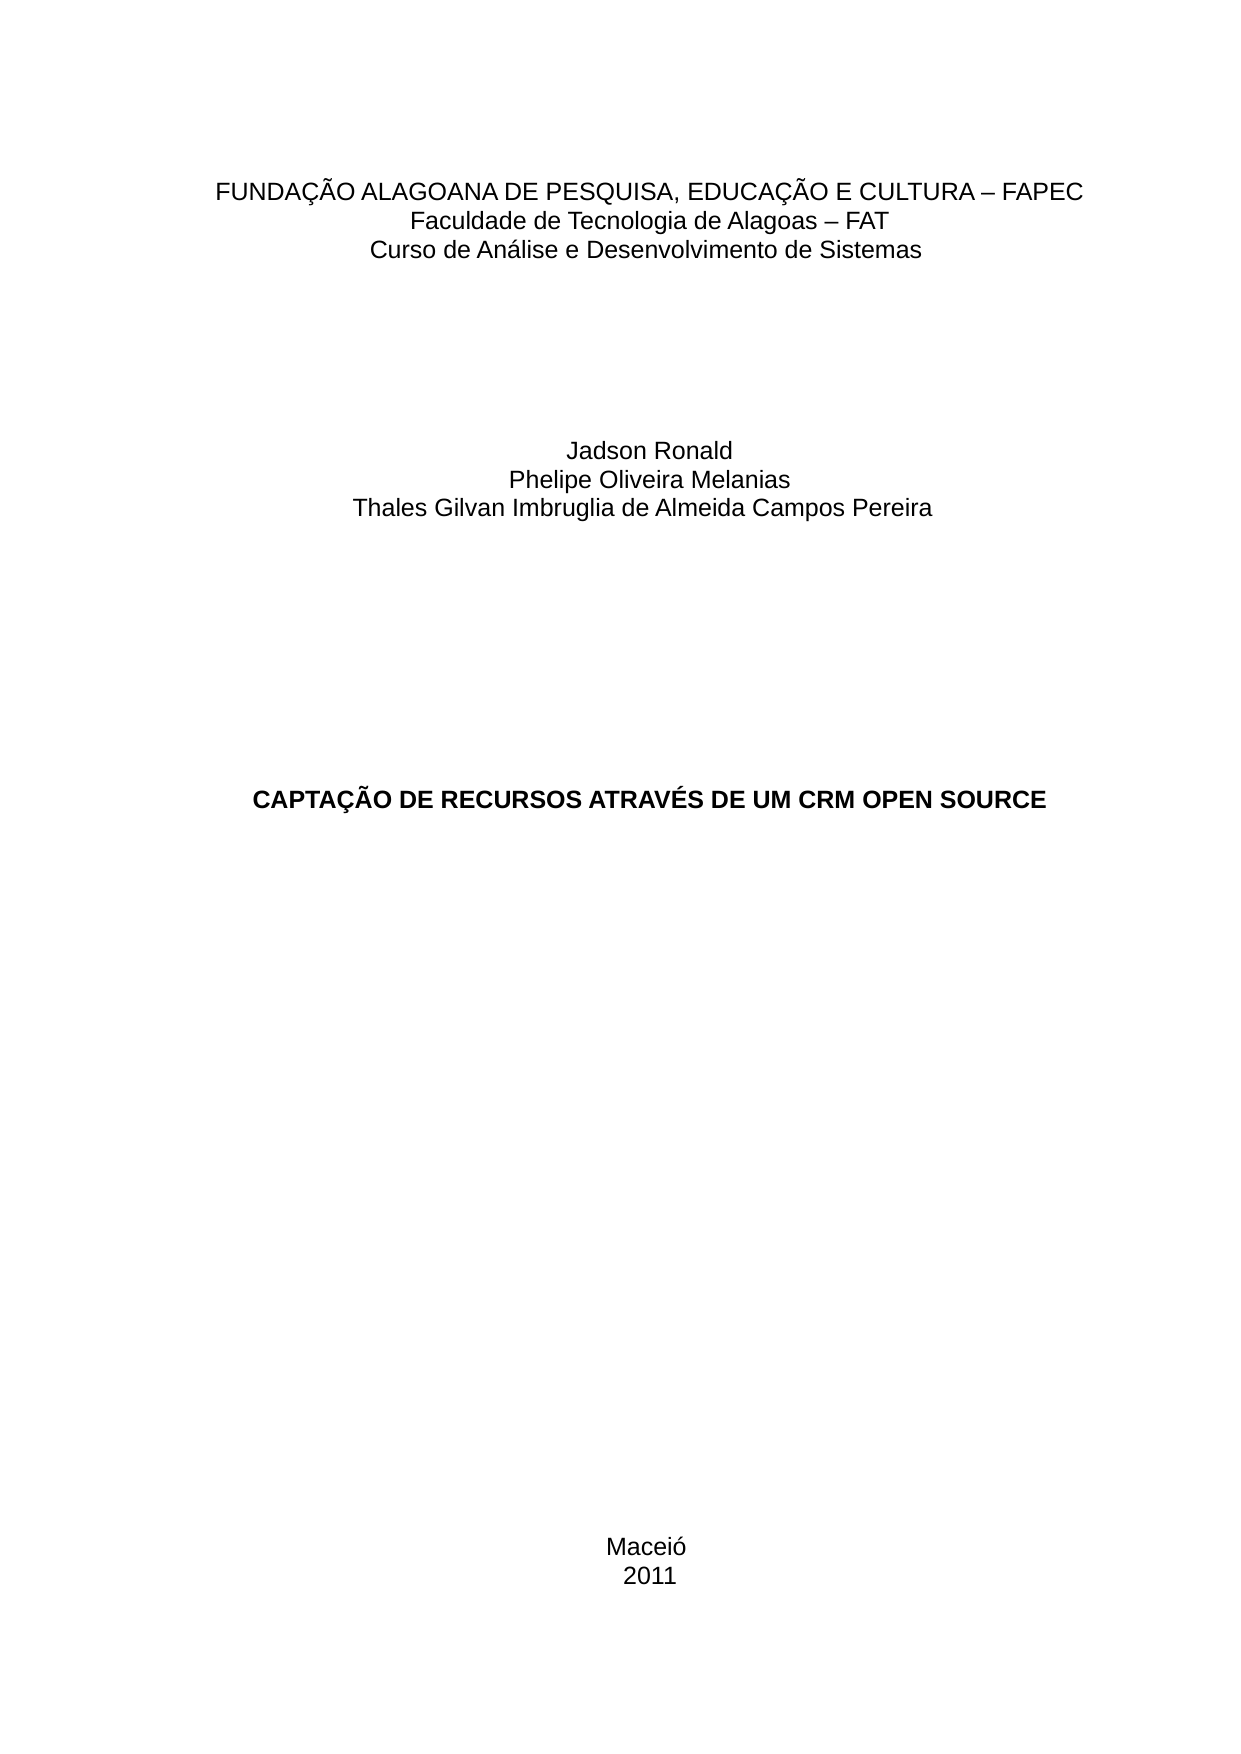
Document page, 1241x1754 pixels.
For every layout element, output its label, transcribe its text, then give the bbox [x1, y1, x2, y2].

text FUNDAÇÃO ALAGOANA DE PESQUISA, EDUCAÇÃO E CULTURA – FAPEC [177, 177, 1122, 206]
text Faculdade de Tecnologia de Alagoas – FAT [177, 206, 1122, 235]
text Curso de Análise e Desenvolvimento de Sistemas [177, 235, 1122, 263]
text Jadson Ronald [177, 436, 1122, 465]
text Maceió [177, 1532, 1122, 1561]
text Phelipe Oliveira Melanias [177, 465, 1122, 493]
text CAPTAÇÃO DE RECURSOS ATRAVÉS DE UM CRM OPEN SOURCE [177, 785, 1122, 813]
text 2011 [177, 1561, 1122, 1590]
text Thales Gilvan Imbruglia de Almeida Campos Pereira [177, 493, 1122, 522]
